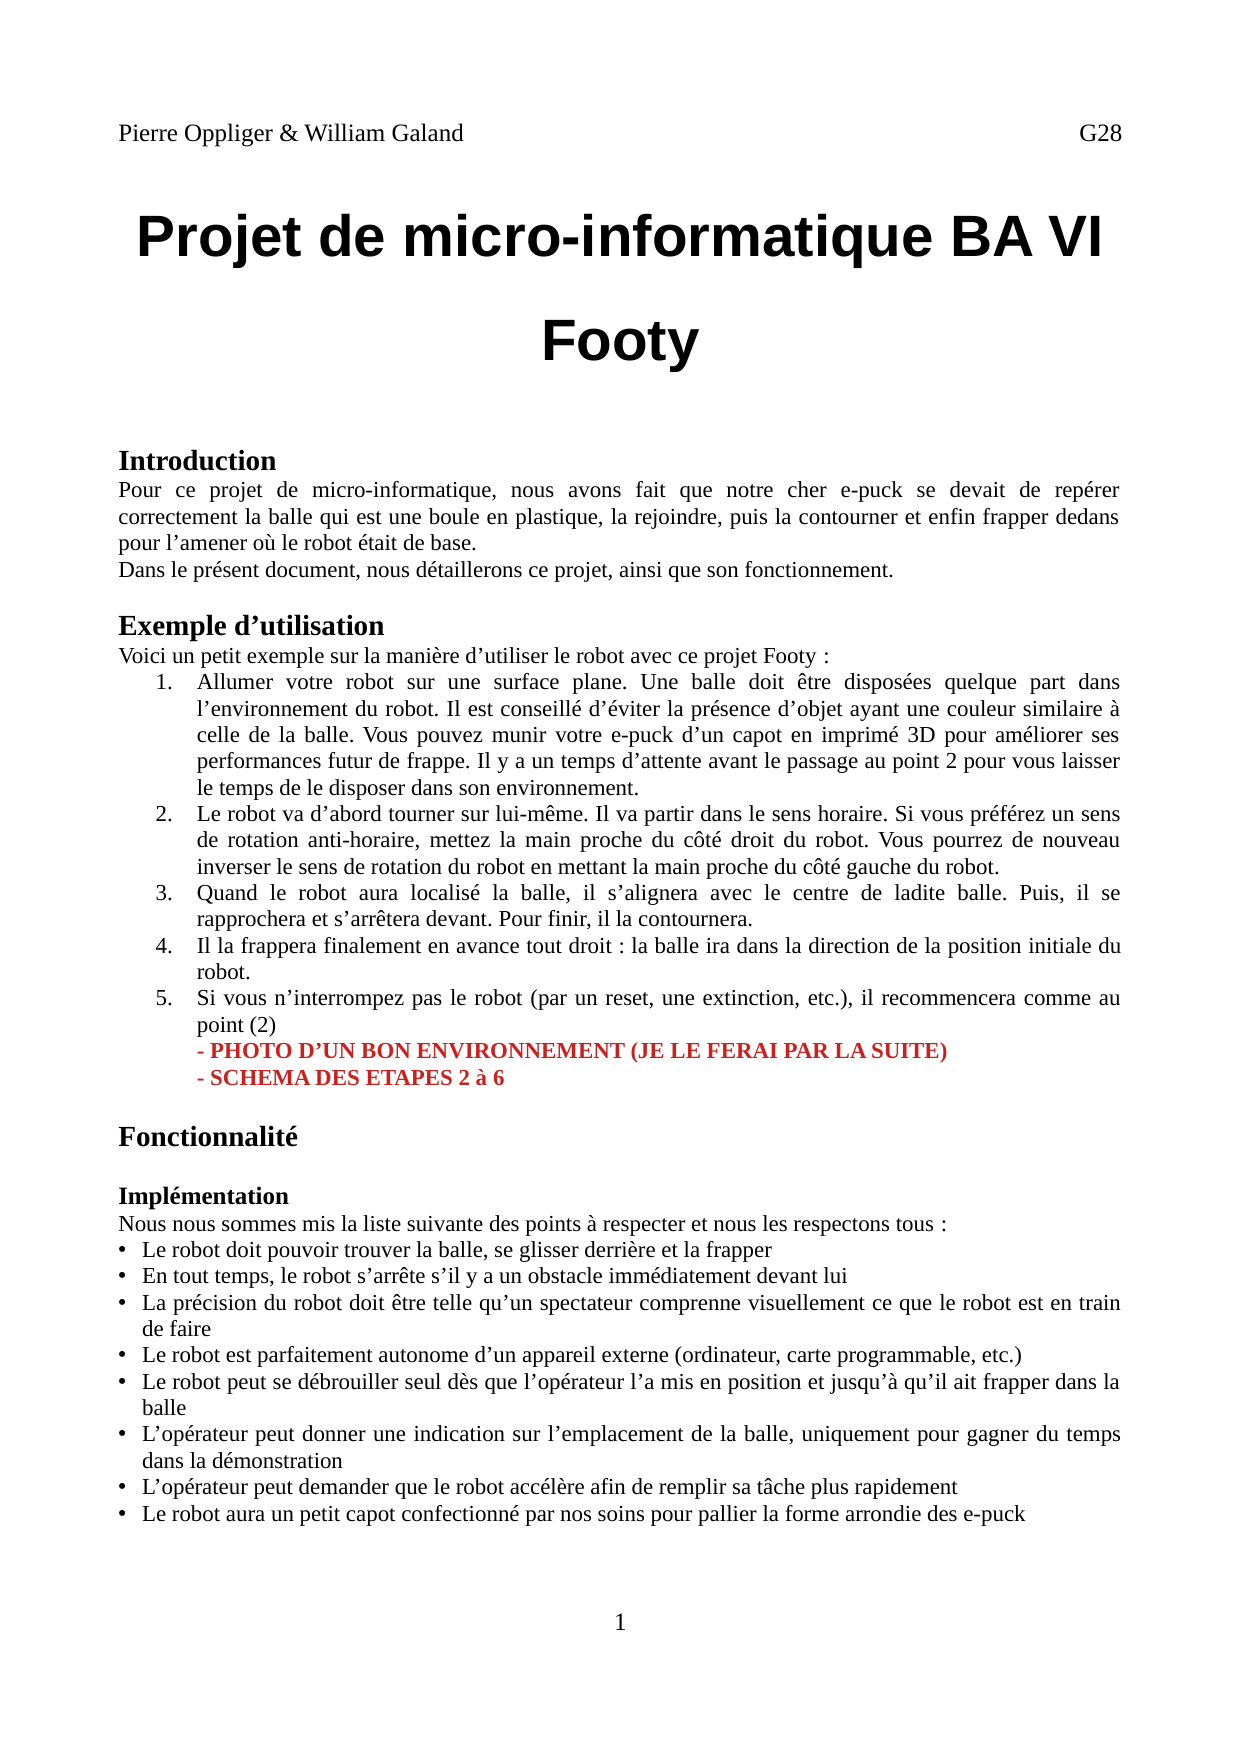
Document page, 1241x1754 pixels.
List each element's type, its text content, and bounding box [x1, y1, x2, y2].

list Allumer votre robot sur une surface plane. Une balle doit être disposées quelque part dans l’environnement du robot. Il est conseillé d’éviter la présence d’objet ayant une couleur similaire à celle de la balle. Vous pouvez munir votre e-puck d’un capot en imprimé 3D pour améliorer ses performances futur de frappe. Il y a un temps d’attente avant le passage au point 2 pour vous laisser le temps de le disposer dans son environnement. [155, 668, 1122, 800]
list Il la frappera finalement en avance tout droit : la balle ira dans la direction de la position initiale du robot. [155, 932, 1122, 984]
text Nous nous sommes mis la liste suivante des points à respecter et nous les respectons tous : [118, 1210, 1122, 1236]
list - PHOTO D’UN BON ENVIRONNEMENT (JE LE FERAI PAR LA SUITE) [155, 1037, 1122, 1063]
title Footy [118, 306, 1122, 373]
text Fonctionnalité [118, 1119, 1122, 1152]
title Projet de micro-informatique BA VI [118, 201, 1122, 268]
text Introduction [118, 443, 1122, 477]
list Quand le robot aura localisé la balle, il s’alignera avec le centre de ladite balle. Puis, il se rapprochera et s’arrêtera devant. Pour finir, il la contournera. [155, 879, 1122, 932]
text Voici un petit exemple sur la manière d’utiliser le robot avec ce projet Footy : [118, 642, 1122, 668]
text Exemple d’utilisation [118, 608, 1122, 642]
list En tout temps, le robot s’arrête s’il y a un obstacle immédiatement devant lui [118, 1262, 1122, 1289]
list L’opérateur peut donner une indication sur l’emplacement de la balle, uniquement pour gagner du temps dans la démonstration [118, 1421, 1122, 1473]
list Le robot va d’abord tourner sur lui-même. Il va partir dans le sens horaire. Si vous préférez un sens de rotation anti-horaire, mettez la main proche du côté droit du robot. Vous pourrez de nouveau inverser le sens de rotation du robot en mettant la main proche du côté gauche du robot. [155, 800, 1122, 879]
text Pour ce projet de micro-informatique, nous avons fait que notre cher e-puck se devait de repérer correctement la balle qui est une boule en plastique, la rejoindre, puis la contourner et enfin frapper dedans pour l’amener où le robot était de base. [118, 477, 1122, 556]
text Dans le présent document, nous détaillerons ce projet, ainsi que son fonctionnement. [118, 556, 1122, 582]
list - SCHEMA DES ETAPES 2 à 6 [155, 1063, 1122, 1090]
list Le robot aura un petit capot confectionné par nos soins pour pallier la forme arrondie des e-puck [118, 1499, 1122, 1526]
text Implémentation [118, 1181, 1122, 1210]
list La précision du robot doit être telle qu’un spectateur comprenne visuellement ce que le robot est en train de faire [118, 1289, 1122, 1341]
list Le robot est parfaitement autonome d’un appareil externe (ordinateur, carte programmable, etc.) [118, 1341, 1122, 1368]
list Si vous n’interrompez pas le robot (par un reset, une extinction, etc.), il recommencera comme au point (2) [155, 984, 1122, 1037]
list Le robot peut se débrouiller seul dès que l’opérateur l’a mis en position et jusqu’à qu’il ait frapper dans la balle [118, 1368, 1122, 1421]
list L’opérateur peut demander que le robot accélère afin de remplir sa tâche plus rapidement [118, 1473, 1122, 1499]
list Le robot doit pouvoir trouver la balle, se glisser derrière et la frapper [118, 1236, 1122, 1262]
